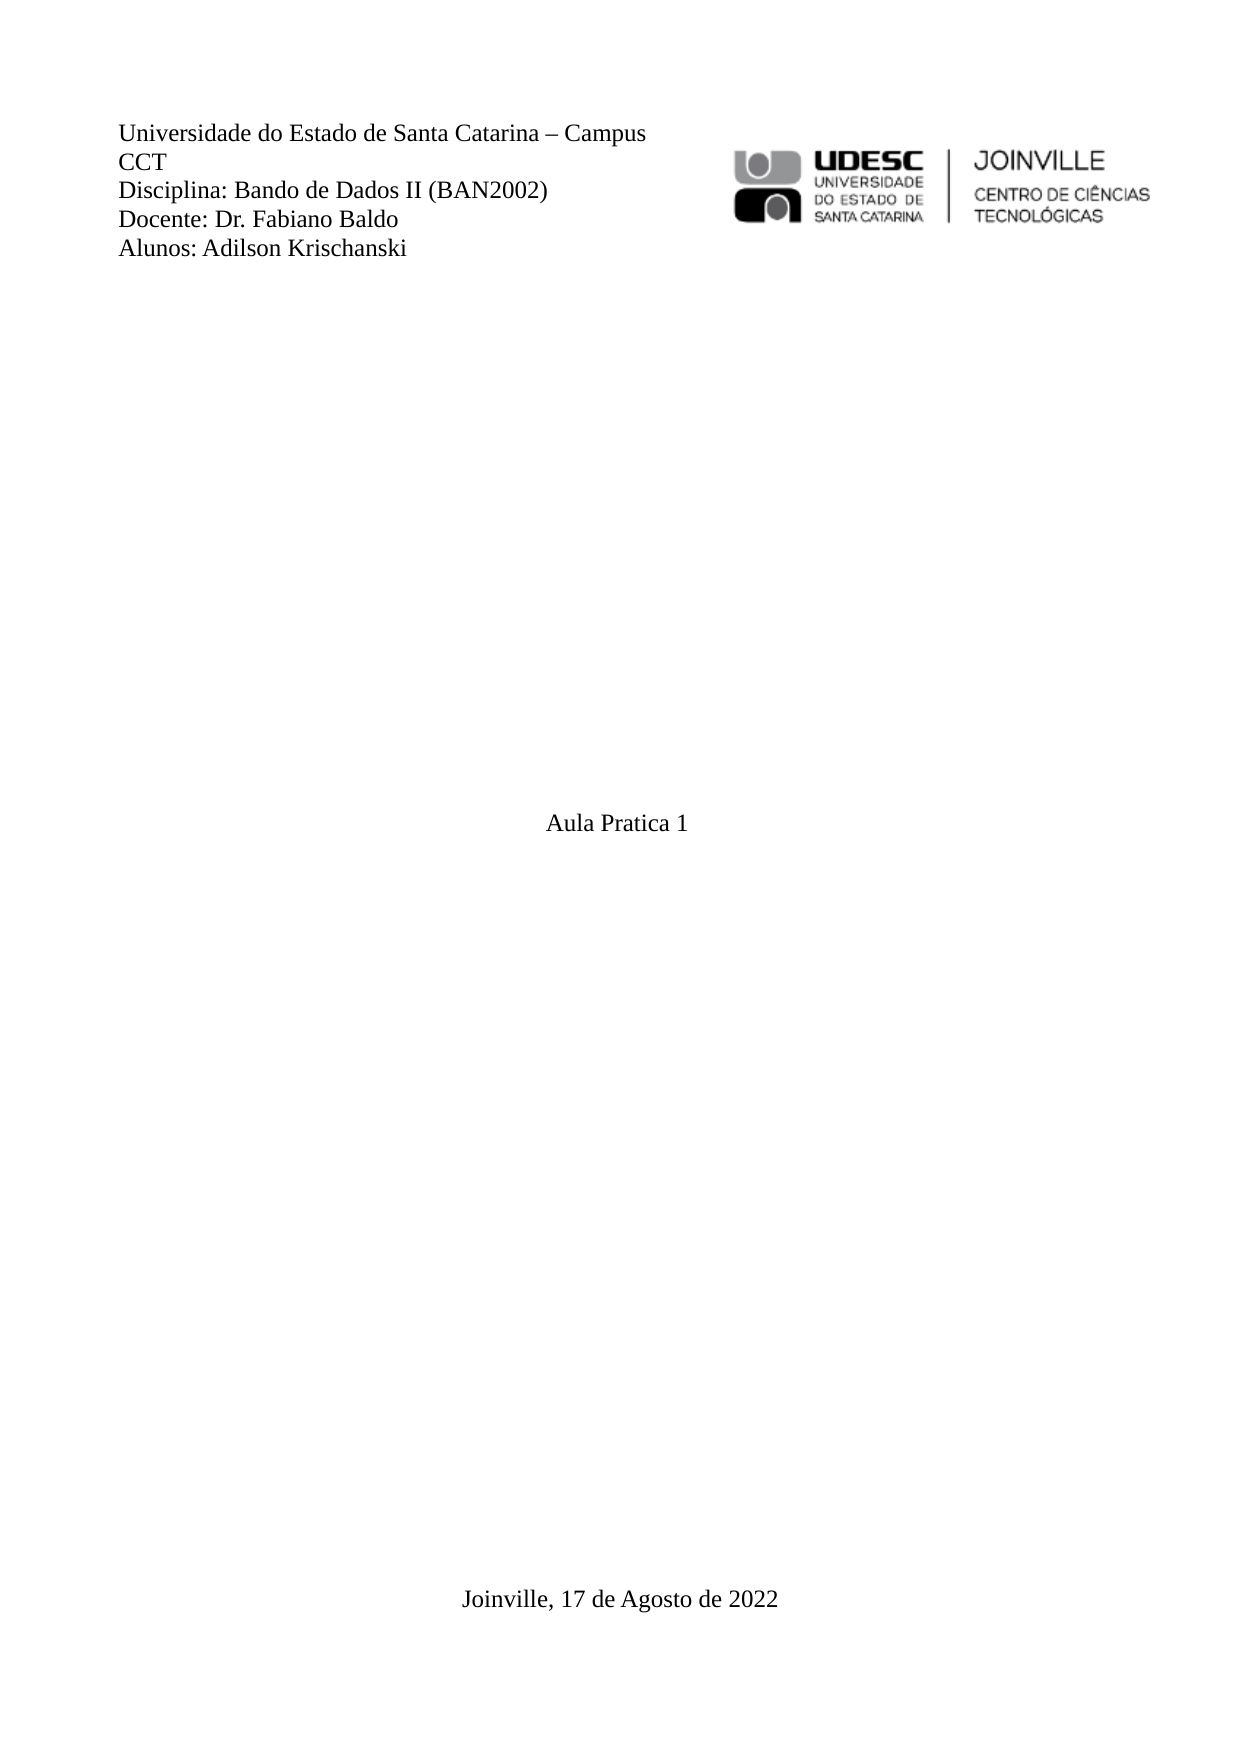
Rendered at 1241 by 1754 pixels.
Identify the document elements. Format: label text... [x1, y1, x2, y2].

text Disciplina: Bando de Dados II (BAN2002) [118, 176, 696, 204]
text Universidade do Estado de Santa Catarina – Campus CCT [118, 118, 1122, 176]
text Aula Pratica 1 [118, 808, 1122, 837]
picture [696, 119, 1169, 257]
text Alunos: Adilson Krischanski [118, 233, 1122, 262]
text Joinville, 17 de Agosto de 2022 [118, 1584, 1122, 1613]
text Docente: Dr. Fabiano Baldo [118, 204, 696, 233]
